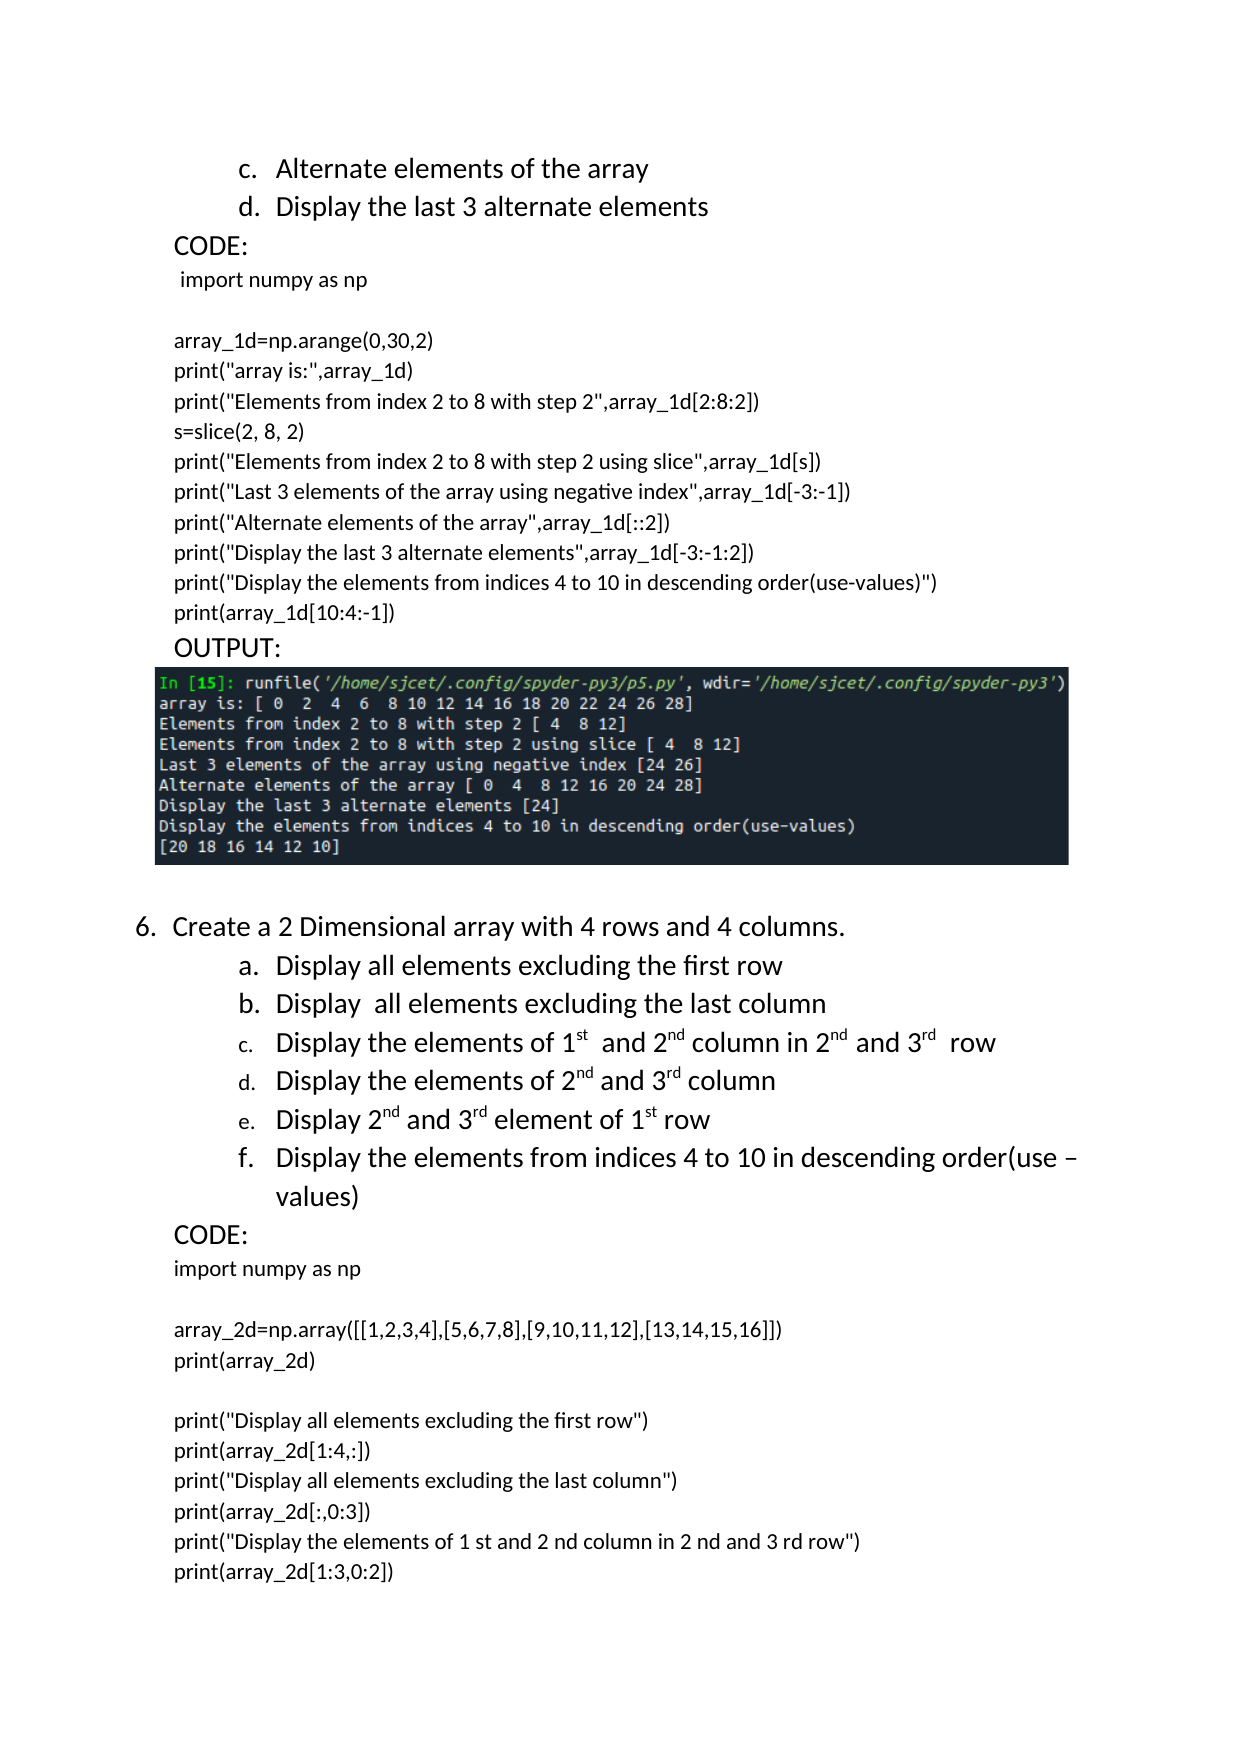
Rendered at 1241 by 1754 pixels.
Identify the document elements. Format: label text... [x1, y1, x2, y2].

text s=slice(2, 8, 2) [98, 417, 1125, 445]
list Display the last 3 alternate elements [238, 188, 1125, 224]
text print(array_2d) [98, 1346, 1125, 1374]
list Display the elements of 1st and 2nd column in 2nd and 3rd row [238, 1024, 1125, 1059]
picture [154, 667, 1069, 865]
text CODE: [98, 1216, 1125, 1252]
text array_2d=np.array([[1,2,3,4],[5,6,7,8],[9,10,11,12],[13,14,15,16]]) [98, 1316, 1125, 1343]
text print("Display all elements excluding the last column") [98, 1467, 1125, 1494]
text import numpy as np [98, 265, 1125, 293]
list Display all elements excluding the first row [238, 947, 1125, 983]
text OUTPUT: [98, 629, 1125, 665]
text print("Alternate elements of the array",array_1d[::2]) [98, 508, 1125, 536]
text array_1d=np.arange(0,30,2) [98, 326, 1125, 354]
text print("Display all elements excluding the first row") [98, 1406, 1125, 1434]
list Display the elements of 2nd and 3rd column [238, 1062, 1125, 1098]
text print("Elements from index 2 to 8 with step 2",array_1d[2:8:2]) [98, 387, 1125, 415]
text print("Display the last 3 alternate elements",array_1d[-3:-1:2]) [98, 538, 1125, 566]
text print(array_2d[1:3,0:2]) [98, 1557, 1125, 1585]
list Display 2nd and 3rd element of 1st row [238, 1101, 1125, 1136]
text print("Elements from index 2 to 8 with step 2 using slice",array_1d[s]) [98, 447, 1125, 475]
text CODE: [98, 227, 1125, 262]
text print("Display the elements of 1 st and 2 nd column in 2 nd and 3 rd row") [98, 1527, 1125, 1555]
list Display all elements excluding the last column [238, 985, 1125, 1021]
text print("array is:",array_1d) [98, 357, 1125, 384]
list Display the elements from indices 4 to 10 in descending order(use –values) [238, 1139, 1125, 1213]
text import numpy as np [98, 1254, 1125, 1282]
text print("Display the elements from indices 4 to 10 in descending order(use-values)") [98, 568, 1125, 596]
text print(array_2d[1:4,:]) [98, 1436, 1125, 1464]
list Alternate elements of the array [238, 150, 1125, 186]
text print(array_2d[:,0:3]) [98, 1497, 1125, 1525]
list Create a 2 Dimensional array with 4 rows and 4 columns. [135, 908, 1125, 944]
text print(array_1d[10:4:-1]) [98, 598, 1125, 626]
text print("Last 3 elements of the array using negative index",array_1d[-3:-1]) [98, 477, 1125, 505]
